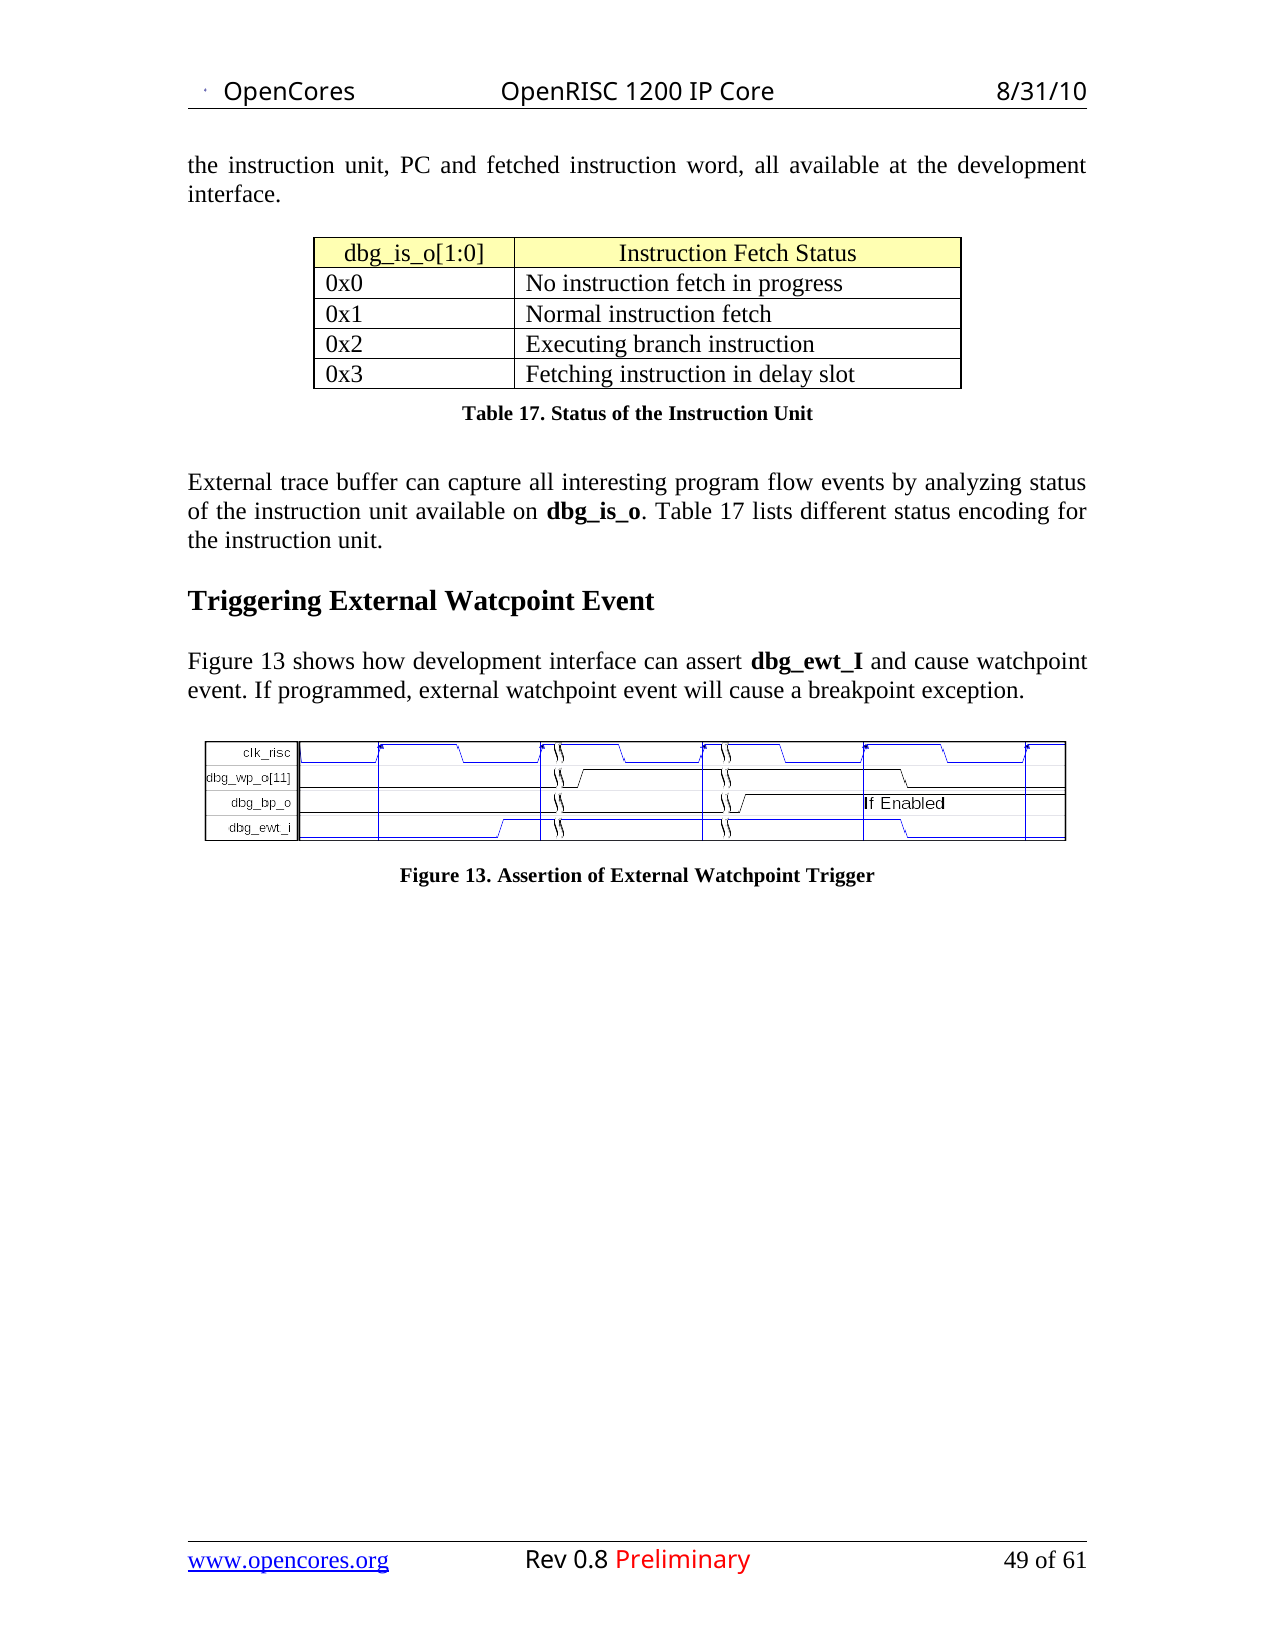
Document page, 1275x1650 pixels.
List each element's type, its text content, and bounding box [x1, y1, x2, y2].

subtitle Triggering External Watcpoint Event [187, 583, 1087, 617]
table_header dbg_is_o[1:0] [315, 238, 514, 267]
table_cell Executing branch instruction [515, 329, 960, 358]
table_header Instruction Fetch Status [515, 238, 960, 267]
table_cell 0x2 [315, 329, 514, 358]
table_cell 0x1 [315, 299, 514, 327]
table_cell 0x3 [315, 359, 514, 388]
text Figure 13. Assertion of External Watchpoint Trigger [187, 862, 1087, 887]
table_cell Normal instruction fetch [515, 299, 960, 327]
text Table 17. Status of the Instruction Unit [187, 401, 1087, 425]
table_cell Fetching instruction in delay slot [515, 359, 960, 388]
table_cell No instruction fetch in progress [515, 268, 960, 297]
text the instruction unit, PC and fetched instruction word, all available at the development interface. [187, 150, 1087, 208]
text Figure 13 shows how development interface can assert dbg_ewt_I and cause watchpoint event. If programmed, external watchpoint event will cause a breakpoint exception. [187, 646, 1087, 704]
table_cell 0x0 [315, 268, 514, 297]
text External trace buffer can capture all interesting program flow events by analyzing status of the instruction unit available on dbg_is_o. Table 17 lists different status encoding for the instruction unit. [187, 467, 1087, 554]
